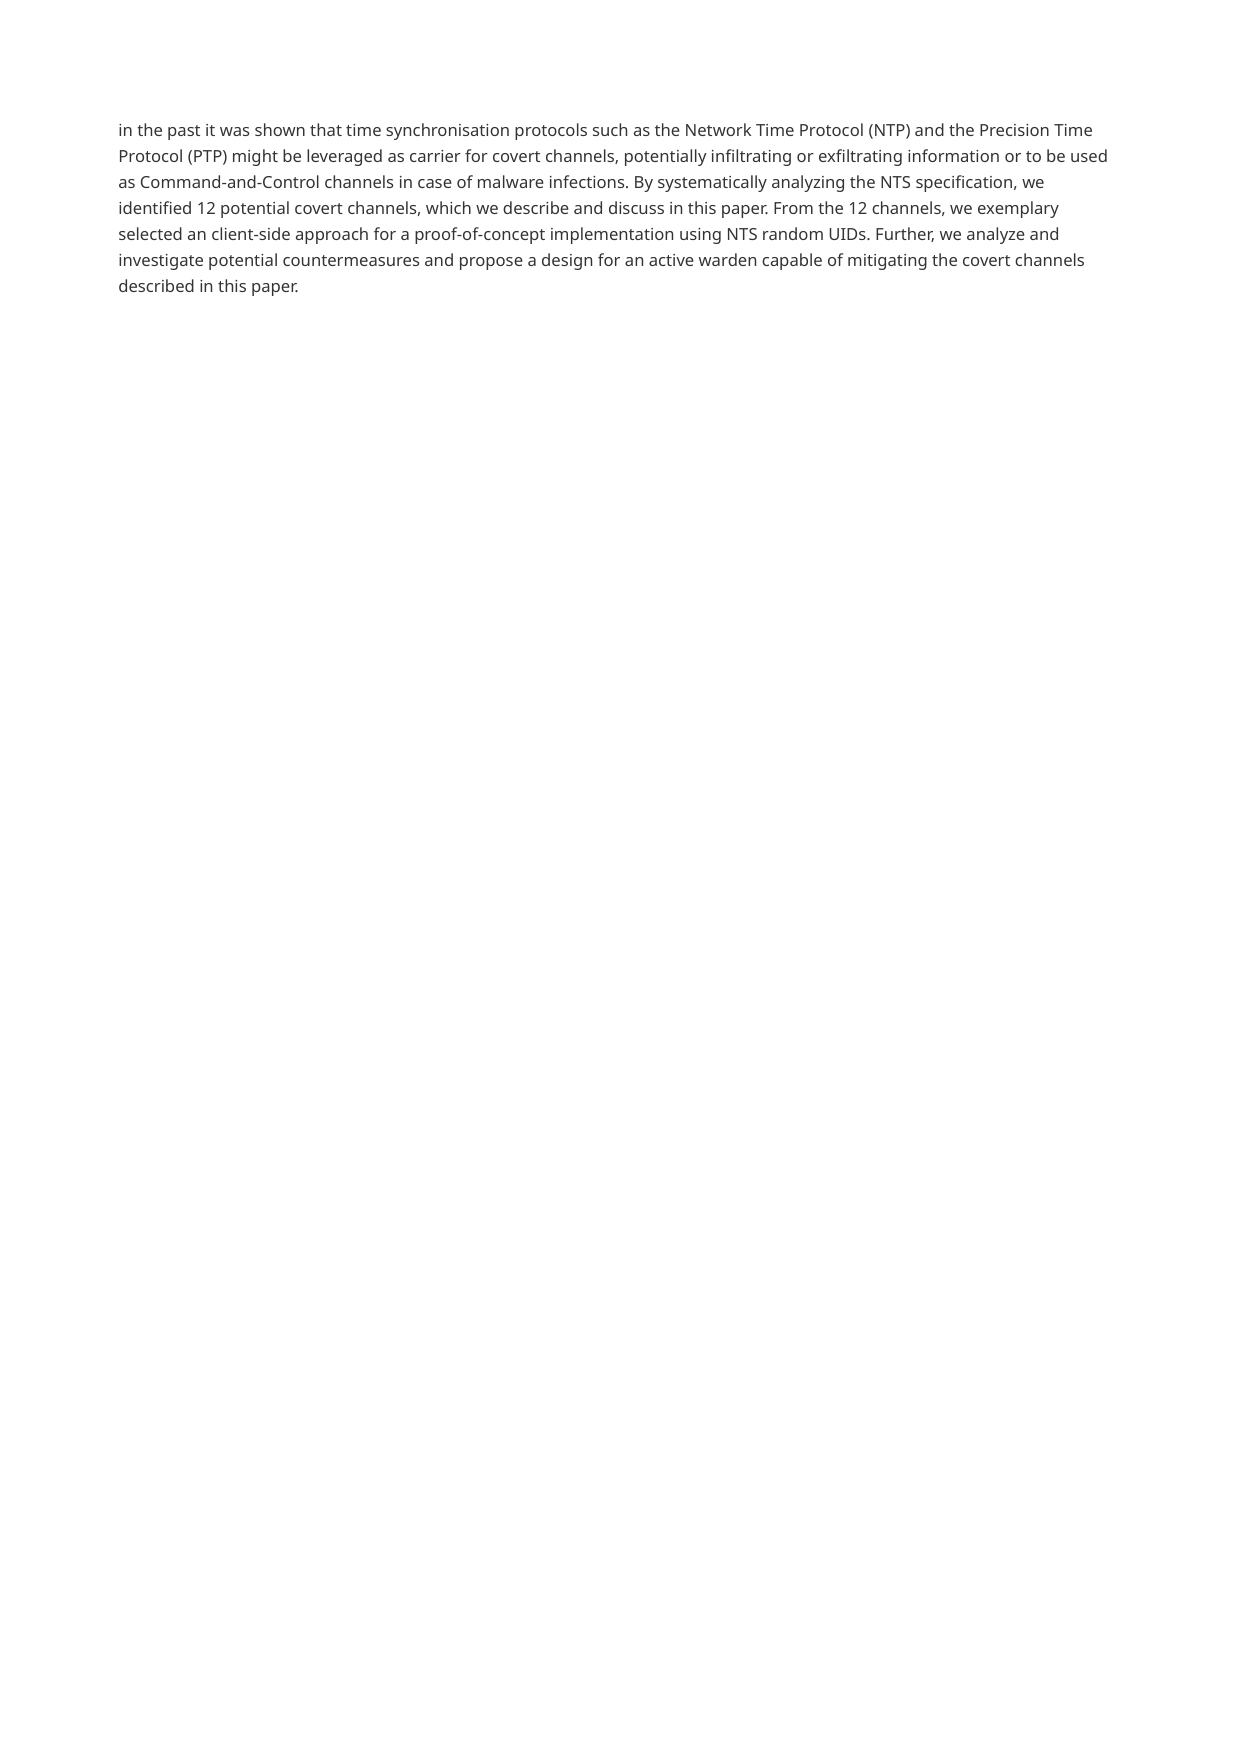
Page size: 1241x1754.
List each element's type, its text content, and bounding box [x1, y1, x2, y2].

text in the past it was shown that time synchronisation protocols such as the Network Time Protocol (NTP) and the Precision Time Protocol (PTP) might be leveraged as carrier for covert channels, potentially infiltrating or exfiltrating information or to be used as Command-and-Control channels in case of malware infections. By systematically analyzing the NTS specification, we identified 12 potential covert channels, which we describe and discuss in this paper. From the 12 channels, we exemplary selected an client-side approach for a proof-of-concept implementation using NTS random UIDs. Further, we analyze and investigate potential countermeasures and propose a design for an active warden capable of mitigating the covert channels described in this paper. [118, 118, 1122, 297]
